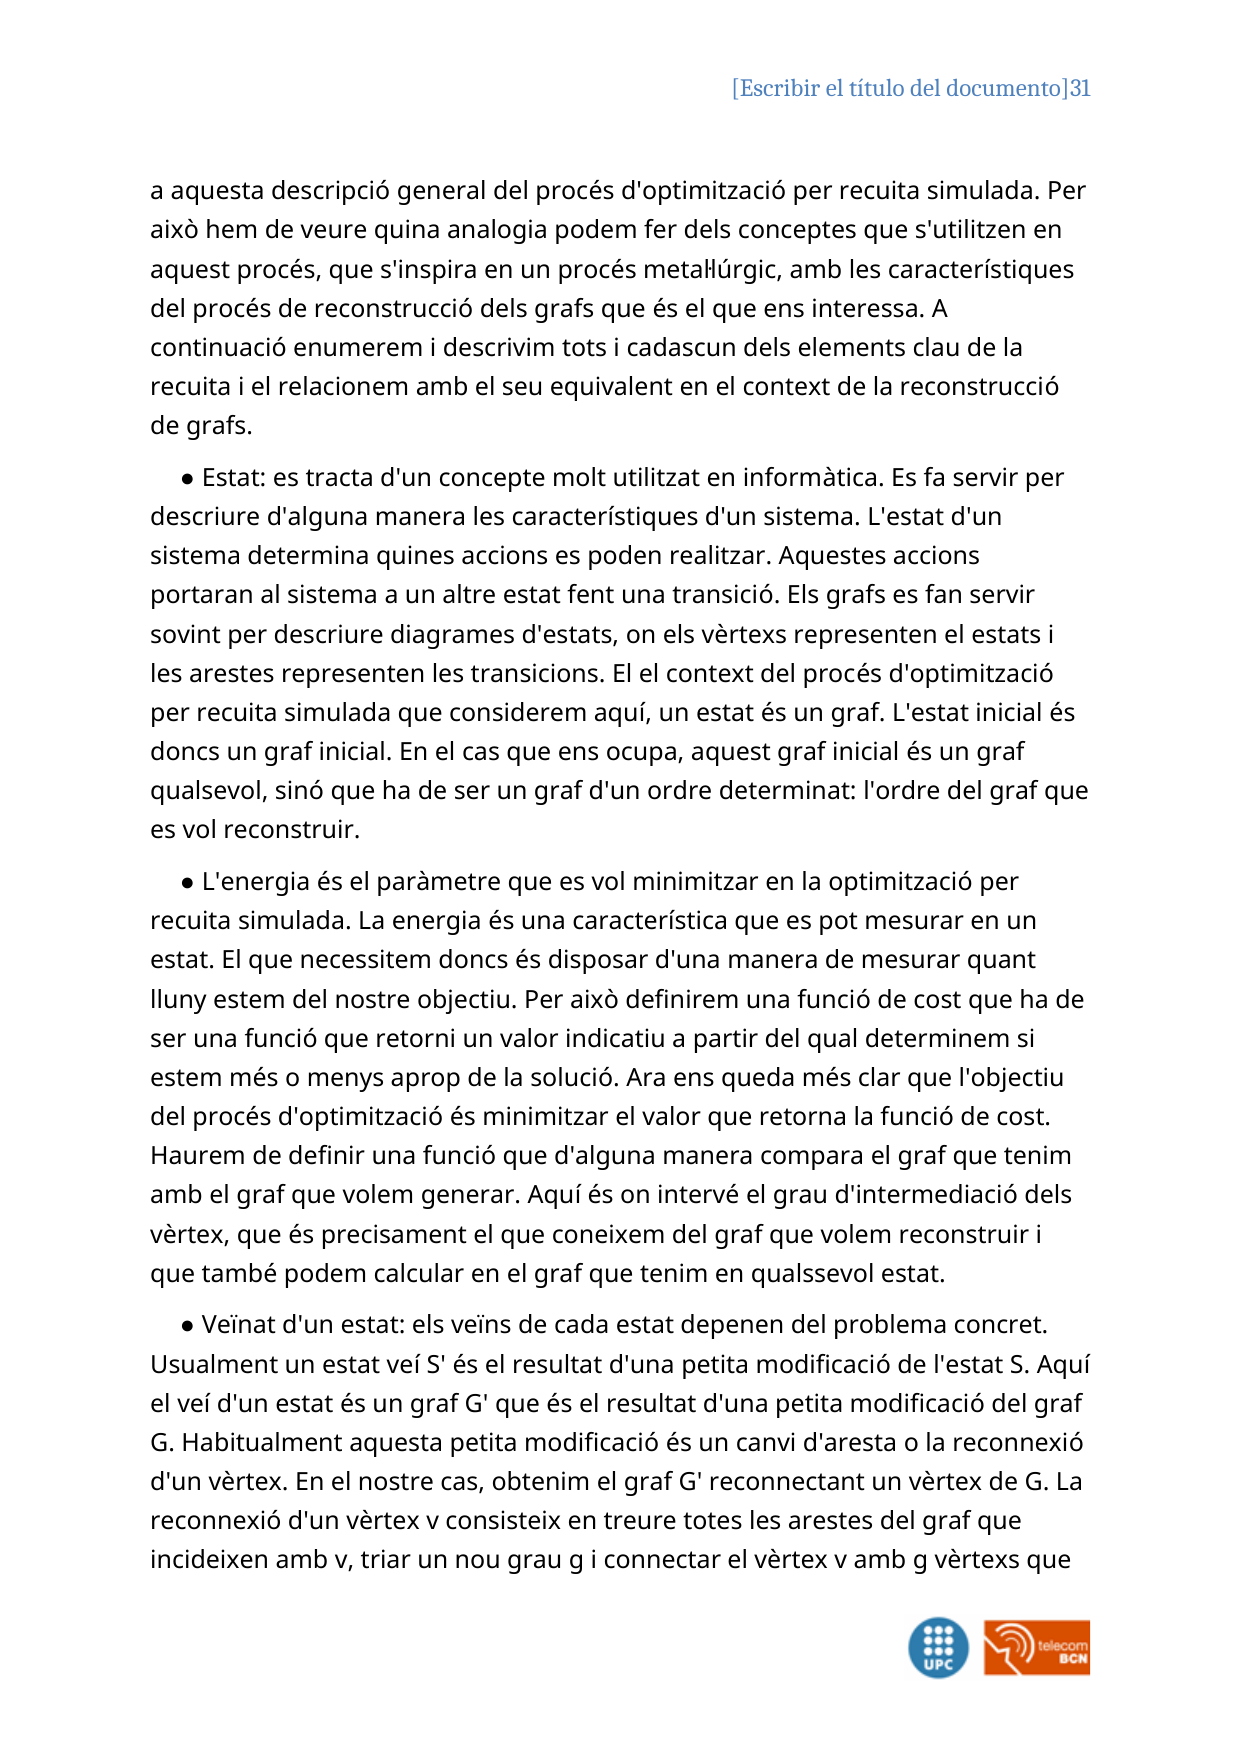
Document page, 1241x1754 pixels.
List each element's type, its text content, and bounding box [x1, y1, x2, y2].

text ● Estat: es tracta d'un concepte molt utilitzat en informàtica. Es fa servir per descriure d'alguna manera les característiques d'un sistema. L'estat d'un sistema determina quines accions es poden realitzar. Aquestes accions portaran al sistema a un altre estat fent una transició. Els grafs es fan servir sovint per descriure diagrames d'estats, on els vèrtexs representen el estats i les arestes representen les transicions. El el context del procés d'optimització per recuita simulada que considerem aquí, un estat és un graf. L'estat inicial és doncs un graf inicial. En el cas que ens ocupa, aquest graf inicial és un graf qualsevol, sinó que ha de ser un graf d'un ordre determinat: l'ordre del graf que es vol reconstruir. [150, 459, 1090, 846]
text a aquesta descripció general del procés d'optimització per recuita simulada. Per això hem de veure quina analogia podem fer dels conceptes que s'utilitzen en aquest procés, que s'inspira en un procés metal·lúrgic, amb les característiques del procés de reconstrucció dels grafs que és el que ens interessa. A continuació enumerem i descrivim tots i cadascun dels elements clau de la recuita i el relacionem amb el seu equivalent en el context de la reconstrucció de grafs. [150, 173, 1090, 442]
picture [904, 1614, 1091, 1681]
text ● L'energia és el paràmetre que es vol minimitzar en la optimització per recuita simulada. La energia és una característica que es pot mesurar en un estat. El que necessitem doncs és disposar d'una manera de mesurar quant lluny estem del nostre objectiu. Per això definirem una funció de cost que ha de ser una funció que retorni un valor indicatiu a partir del qual determinem si estem més o menys aprop de la solució. Ara ens queda més clar que l'objectiu del procés d'optimització és minimitzar el valor que retorna la funció de cost. Haurem de definir una funció que d'alguna manera compara el graf que tenim amb el graf que volem generar. Aquí és on intervé el grau d'intermediació dels vèrtex, que és precisament el que coneixem del graf que volem reconstruir i que també podem calcular en el graf que tenim en qualssevol estat. [150, 864, 1090, 1289]
text ● Veïnat d'un estat: els veïns de cada estat depenen del problema concret. Usualment un estat veí S' és el resultat d'una petita modificació de l'estat S. Aquí el veí d'un estat és un graf G' que és el resultat d'una petita modificació del graf G. Habitualment aquesta petita modificació és un canvi d'aresta o la reconnexió d'un vèrtex. En el nostre cas, obtenim el graf G' reconnectant un vèrtex de G. La reconnexió d'un vèrtex v consisteix en treure totes les arestes del graf que incideixen amb v, triar un nou grau g i connectar el vèrtex v amb g vèrtexs que [150, 1307, 1090, 1576]
